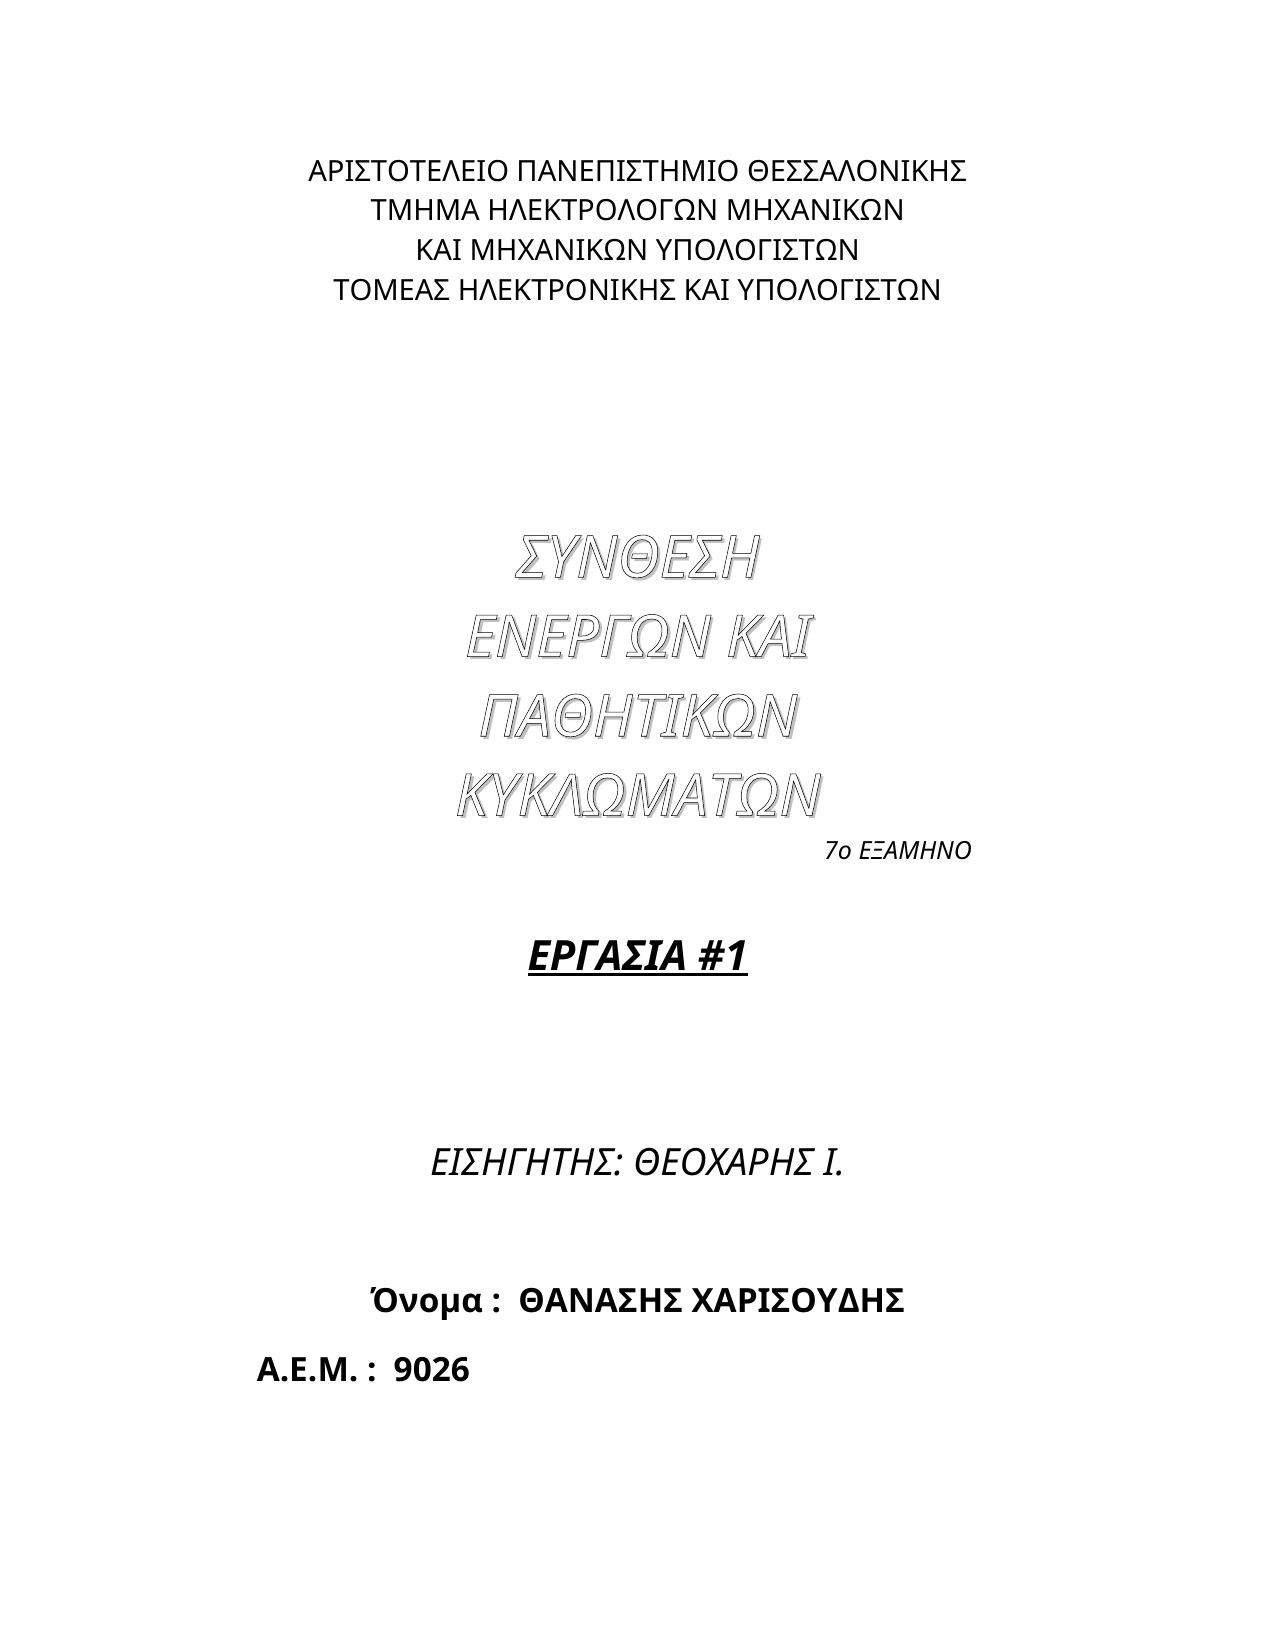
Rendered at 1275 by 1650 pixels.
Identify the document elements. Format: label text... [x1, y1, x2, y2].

text ΚΥΚΛΩΜΑΤΩΝ [303, 753, 972, 833]
text ΤΜΗΜΑ ΗΛΕΚΤΡΟΛΟΓΩΝ ΜΗΧΑΝΙΚΩΝ [187, 190, 1087, 229]
text Όνομα : ΘΑΝΑΣΗΣ ΧΑΡΙΣΟΥΔΗΣ [187, 1277, 1087, 1323]
text ΣΥΝΘΕΣΗ [303, 515, 972, 594]
text Α.Ε.Μ. : 9026 [187, 1345, 1087, 1391]
text ΕΙΣΗΓΗΤΗΣ: ΘΕΟΧΑΡΗΣ Ι. [187, 1135, 1087, 1186]
text ΕΡΓΑΣΙΑ #1 [187, 925, 1087, 982]
text 7ο ΕΞΑΜΗΝΟ [303, 833, 972, 867]
text ΕΝΕΡΓΩΝ ΚΑΙ ΠΑΘΗΤΙΚΩΝ [303, 594, 972, 753]
text ΤΟΜΕΑΣ ΗΛΕΚΤΡΟΝΙΚΗΣ ΚΑΙ ΥΠΟΛΟΓΙΣΤΩΝ [187, 269, 1087, 309]
text ΚΑΙ ΜΗΧΑΝΙΚΩΝ ΥΠΟΛΟΓΙΣΤΩΝ [187, 229, 1087, 269]
text ΑΡΙΣΤΟΤΕΛΕΙΟ ΠΑΝΕΠΙΣΤΗΜΙΟ ΘΕΣΣΑΛΟΝΙΚΗΣ [187, 150, 1087, 190]
